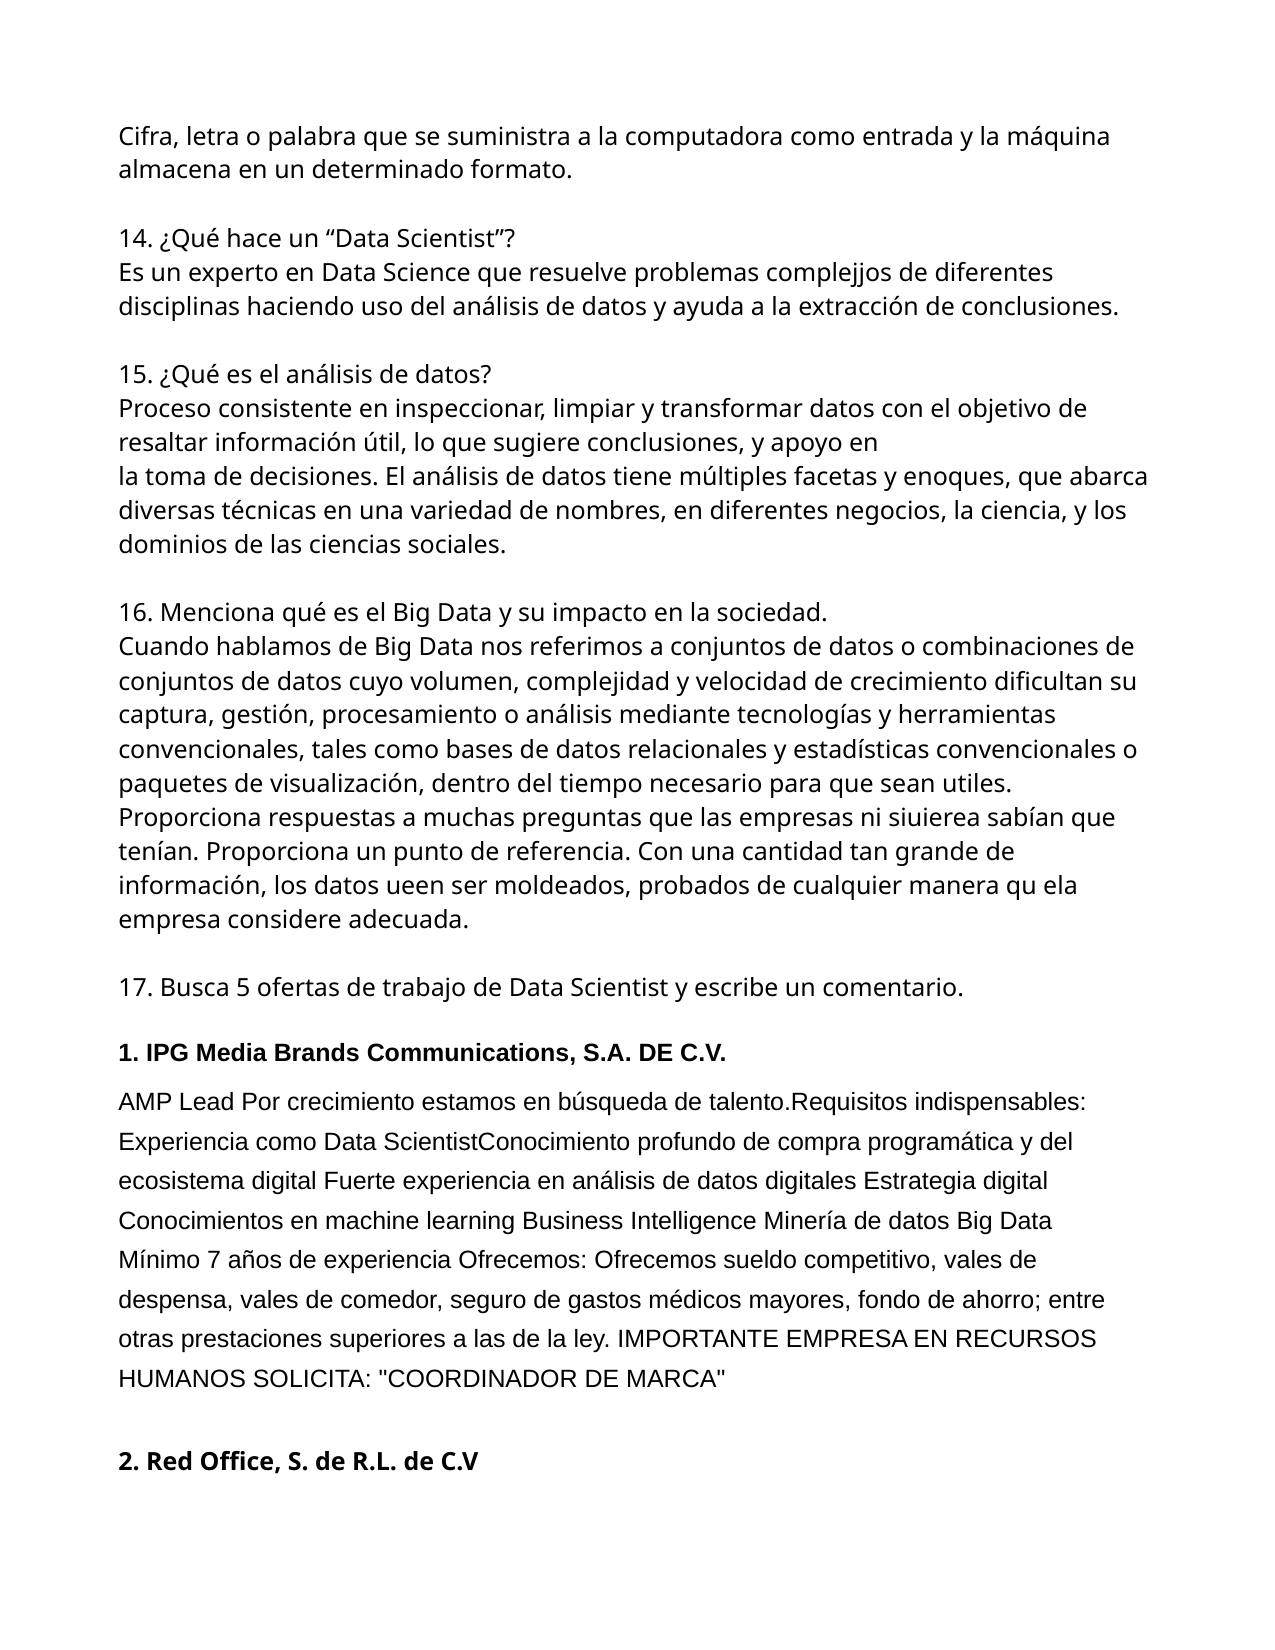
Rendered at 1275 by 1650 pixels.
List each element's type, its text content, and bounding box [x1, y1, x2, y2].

text AMP Lead Por crecimiento estamos en búsqueda de talento.Requisitos indispensables: [118, 1087, 1157, 1116]
text Proceso consistente en inspeccionar, limpiar y transformar datos con el objetivo de resaltar información útil, lo que sugiere conclusiones, y apoyo en [118, 391, 1157, 459]
text 1. IPG Media Brands Communications, S.A. DE C.V. [118, 1038, 1157, 1067]
text 15. ¿Qué es el análisis de datos? [118, 357, 1157, 391]
text Es un experto en Data Science que resuelve problemas complejjos de diferentes disciplinas haciendo uso del análisis de datos y ayuda a la extracción de conclusiones. [118, 254, 1157, 322]
text 16. Menciona qué es el Big Data y su impacto en la sociedad. [118, 595, 1157, 629]
text Mínimo 7 años de experiencia Ofrecemos: Ofrecemos sueldo competitivo, vales de despensa, vales de comedor, seguro de gastos médicos mayores, fondo de ahorro; entre otras prestaciones superiores a las de la ley. IMPORTANTE EMPRESA EN RECURSOS HUMANOS SOLICITA: "COORDINADOR DE MARCA" [118, 1245, 1157, 1393]
text Cuando hablamos de Big Data nos referimos a conjuntos de datos o combinaciones de conjuntos de datos cuyo volumen, complejidad y velocidad de crecimiento dificultan su captura, gestión, procesamiento o análisis mediante tecnologías y herramientas convencionales, tales como bases de datos relacionales y estadísticas convencionales o paquetes de visualización, dentro del tiempo necesario para que sean utiles. [118, 629, 1157, 799]
text 17. Busca 5 ofertas de trabajo de Data Scientist y escribe un comentario. [118, 970, 1157, 1004]
text Cifra, letra o palabra que se suministra a la computadora como entrada y la máquina almacena en un determinado formato. [118, 118, 1157, 186]
text Experiencia como Data ScientistConocimiento profundo de compra programática y del ecosistema digital Fuerte experiencia en análisis de datos digitales Estrategia digital [118, 1126, 1157, 1195]
text la toma de decisiones. El análisis de datos tiene múltiples facetas y enoques, que abarca diversas técnicas en una variedad de nombres, en diferentes negocios, la ciencia, y los dominios de las ciencias sociales. [118, 459, 1157, 561]
text Proporciona respuestas a muchas preguntas que las empresas ni siuierea sabían que tenían. Proporciona un punto de referencia. Con una cantidad tan grande de información, los datos ueen ser moldeados, probados de cualquier manera qu ela empresa considere adecuada. [118, 799, 1157, 936]
text 2. Red Office, S. de R.L. de C.V [118, 1443, 1157, 1477]
text 14. ¿Qué hace un “Data Scientist”? [118, 220, 1157, 254]
text Conocimientos en machine learning Business Intelligence Minería de datos Big Data [118, 1206, 1157, 1234]
